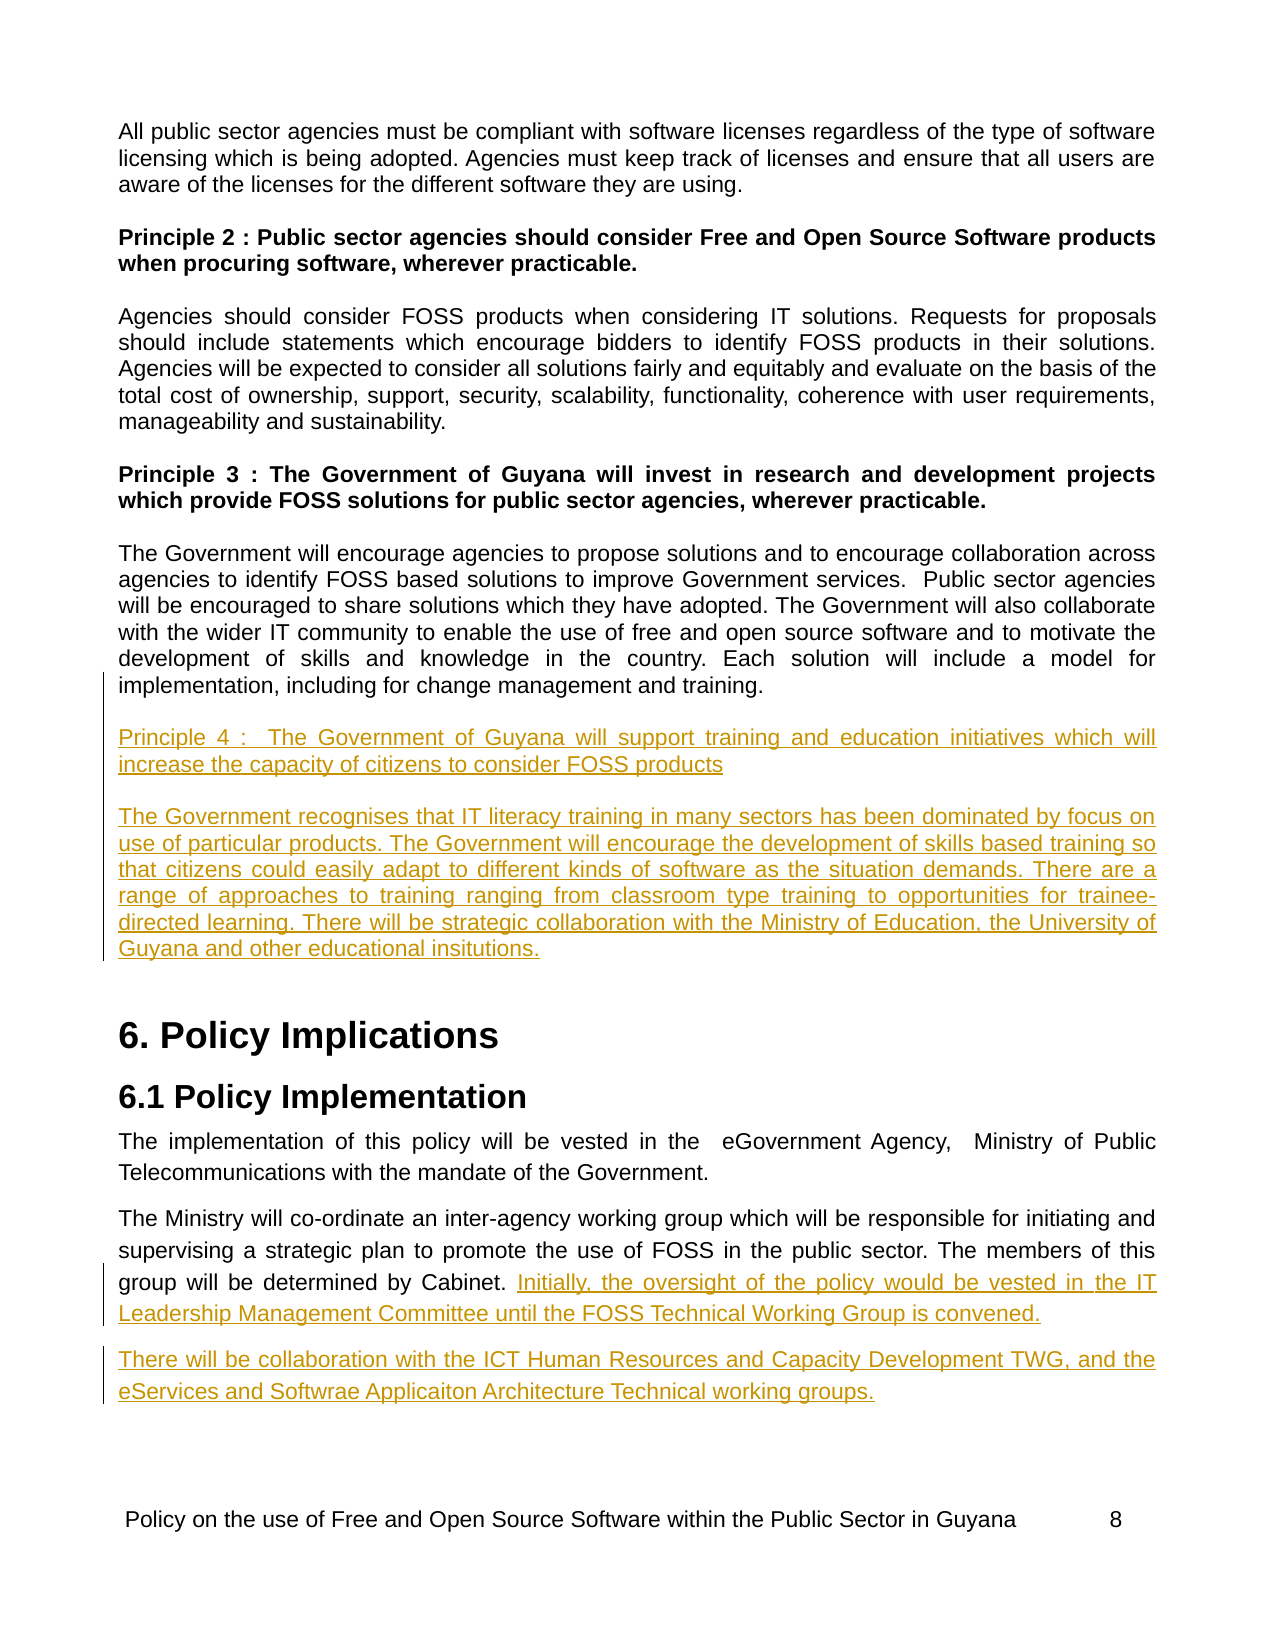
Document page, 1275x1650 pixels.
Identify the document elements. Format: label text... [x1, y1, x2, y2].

subtitle 6. Policy Implications [118, 1013, 1157, 1056]
text Principle 2 : Public sector agencies should consider Free and Open Source Software products when procuring software, wherever practicable. [118, 223, 1157, 276]
text The Government recognises that IT literacy training in many sectors has been dominated by focus on use of particular products. The Government will encourage the development of skills based training so [118, 803, 1157, 853]
text range of approaches to training ranging from classroom type training to opportunities for trainee- [118, 880, 1157, 905]
text The Ministry will co-ordinate an inter-agency working group which will be responsible for initiating and supervising a strategic plan to promote the use of FOSS in the public sector. The members of this group will be determined by Cabinet. Initially, the oversight of the policy would be vested in the IT Leadership Management Committee until the FOSS Technical Working Group is convened. [118, 1205, 1157, 1326]
text All public sector agencies must be compliant with software licenses regardless of the type of software licensing which is being adopted. Agencies must keep track of licenses and ensure that all users are aware of the licenses for the different software they are using. [118, 118, 1157, 197]
text that citizens could easily adapt to different kinds of software as the situation demands. There are a [118, 854, 1157, 879]
text The Government will encourage agencies to propose solutions and to encourage collaboration across agencies to identify FOSS based solutions to improve Government services. Public sector agencies will be encouraged to share solutions which they have adopted. The Government will also collaborate with the wider IT community to enable the use of free and open source software and to motivate the development of skills and knowledge in the country. Each solution will include a model for implementation, including for change management and training. [118, 540, 1157, 698]
text Agencies should consider FOSS products when considering IT solutions. Requests for proposals should include statements which encourage bidders to identify FOSS products in their solutions. Agencies will be expected to consider all solutions fairly and equitably and evaluate on the basis of the total cost of ownership, support, security, scalability, functionality, coherence with user requirements, manageability and sustainability. [118, 303, 1157, 434]
text The implementation of this policy will be vested in the eGovernment Agency, Ministry of Public Telecommunications with the mandate of the Government. [118, 1128, 1157, 1186]
text directed learning. There will be strategic collaboration with the Ministry of Education, the University of [118, 906, 1157, 931]
subtitle 6.1 Policy Implementation [118, 1077, 1157, 1115]
text Guyana and other educational insitutions. [118, 933, 1157, 961]
text Principle 4 : The Government of Guyana will support training and education initiatives which will [118, 724, 1157, 747]
text Principle 3 : The Government of Guyana will invest in research and development projects which provide FOSS solutions for public sector agencies, wherever practicable. [118, 461, 1157, 513]
text There will be collaboration with the ICT Human Resources and Capacity Development TWG, and the eServices and Softwrae Applicaiton Architecture Technical working groups. [118, 1346, 1157, 1404]
text increase the capacity of citizens to consider FOSS products [118, 748, 1157, 777]
